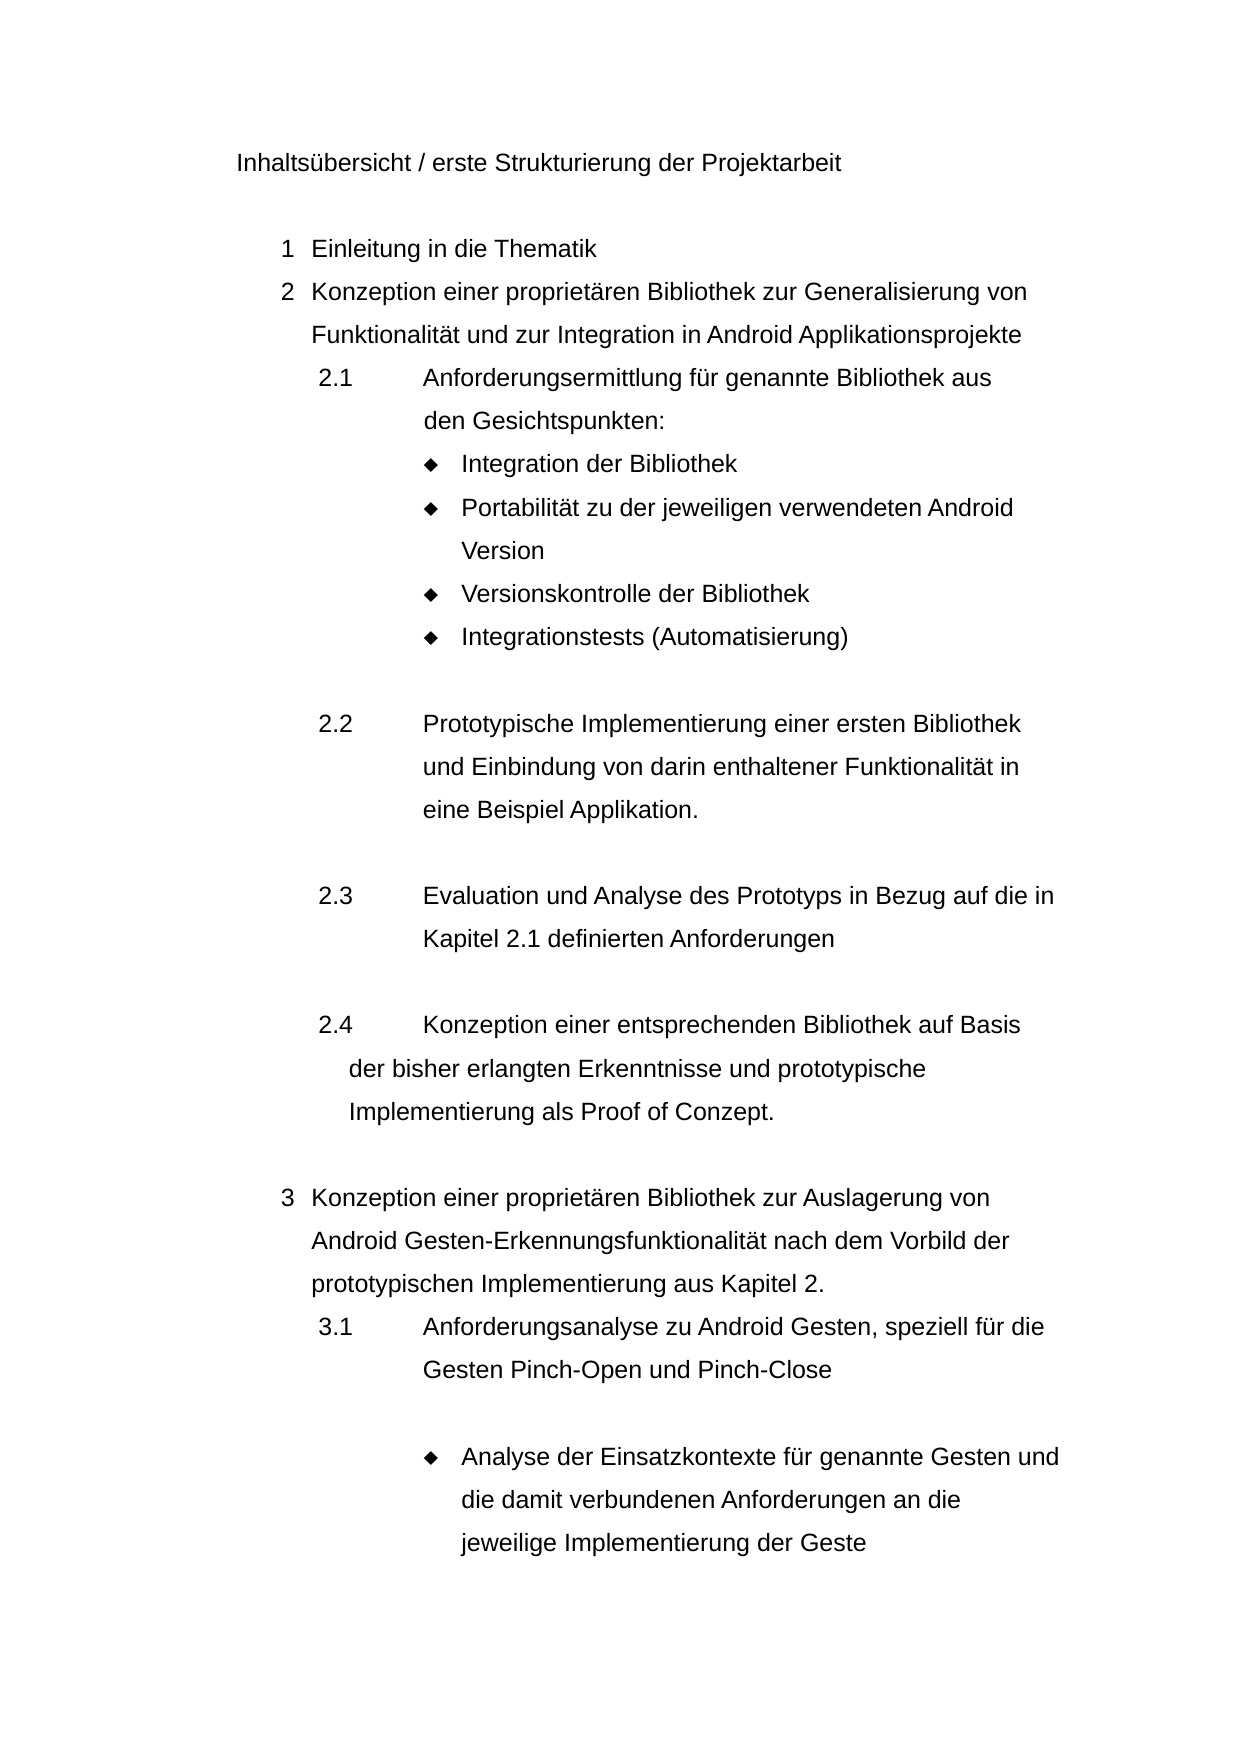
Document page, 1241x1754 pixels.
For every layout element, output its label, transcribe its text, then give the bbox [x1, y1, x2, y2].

text Inhaltsübersicht / erste Strukturierung der Projektarbeit [236, 148, 1063, 176]
list Anforderungsermittlung für genannte Bibliothek aus [311, 363, 1063, 392]
list Konzeption einer entsprechenden Bibliothek auf Basis der bisher erlangten Erkenntnisse und prototypische Implementierung als Proof of Conzept. [311, 1011, 1063, 1126]
list Evaluation und Analyse des Prototyps in Bezug auf die in Kapitel 2.1 definierten Anforderungen [311, 881, 1063, 953]
list Einleitung in die Thematik [274, 234, 1063, 263]
list Konzeption einer proprietären Bibliothek zur Generalisierung von Funktionalität und zur Integration in Android Applikationsprojekte [274, 277, 1063, 349]
list Integrationstests (Automatisierung) [424, 622, 1063, 651]
list Integration der Bibliothek [424, 449, 1063, 478]
list Konzeption einer proprietären Bibliothek zur Auslagerung von Android Gesten-Erkennungsfunktionalität nach dem Vorbild der prototypischen Implementierung aus Kapitel 2. [274, 1183, 1063, 1298]
list Versionskontrolle der Bibliothek [424, 579, 1063, 608]
list den Gesichtspunkten: [386, 406, 1063, 435]
list Analyse der Einsatzkontexte für genannte Gesten und die damit verbundenen Anforderungen an die jeweilige Implementierung der Geste [424, 1442, 1063, 1557]
list Anforderungsanalyse zu Android Gesten, speziell für die Gesten Pinch-Open und Pinch-Close [311, 1312, 1063, 1384]
list Portabilität zu der jeweiligen verwendeten Android Version [424, 493, 1063, 565]
list Prototypische Implementierung einer ersten Bibliothek und Einbindung von darin enthaltener Funktionalität in eine Beispiel Applikation. [311, 709, 1063, 824]
